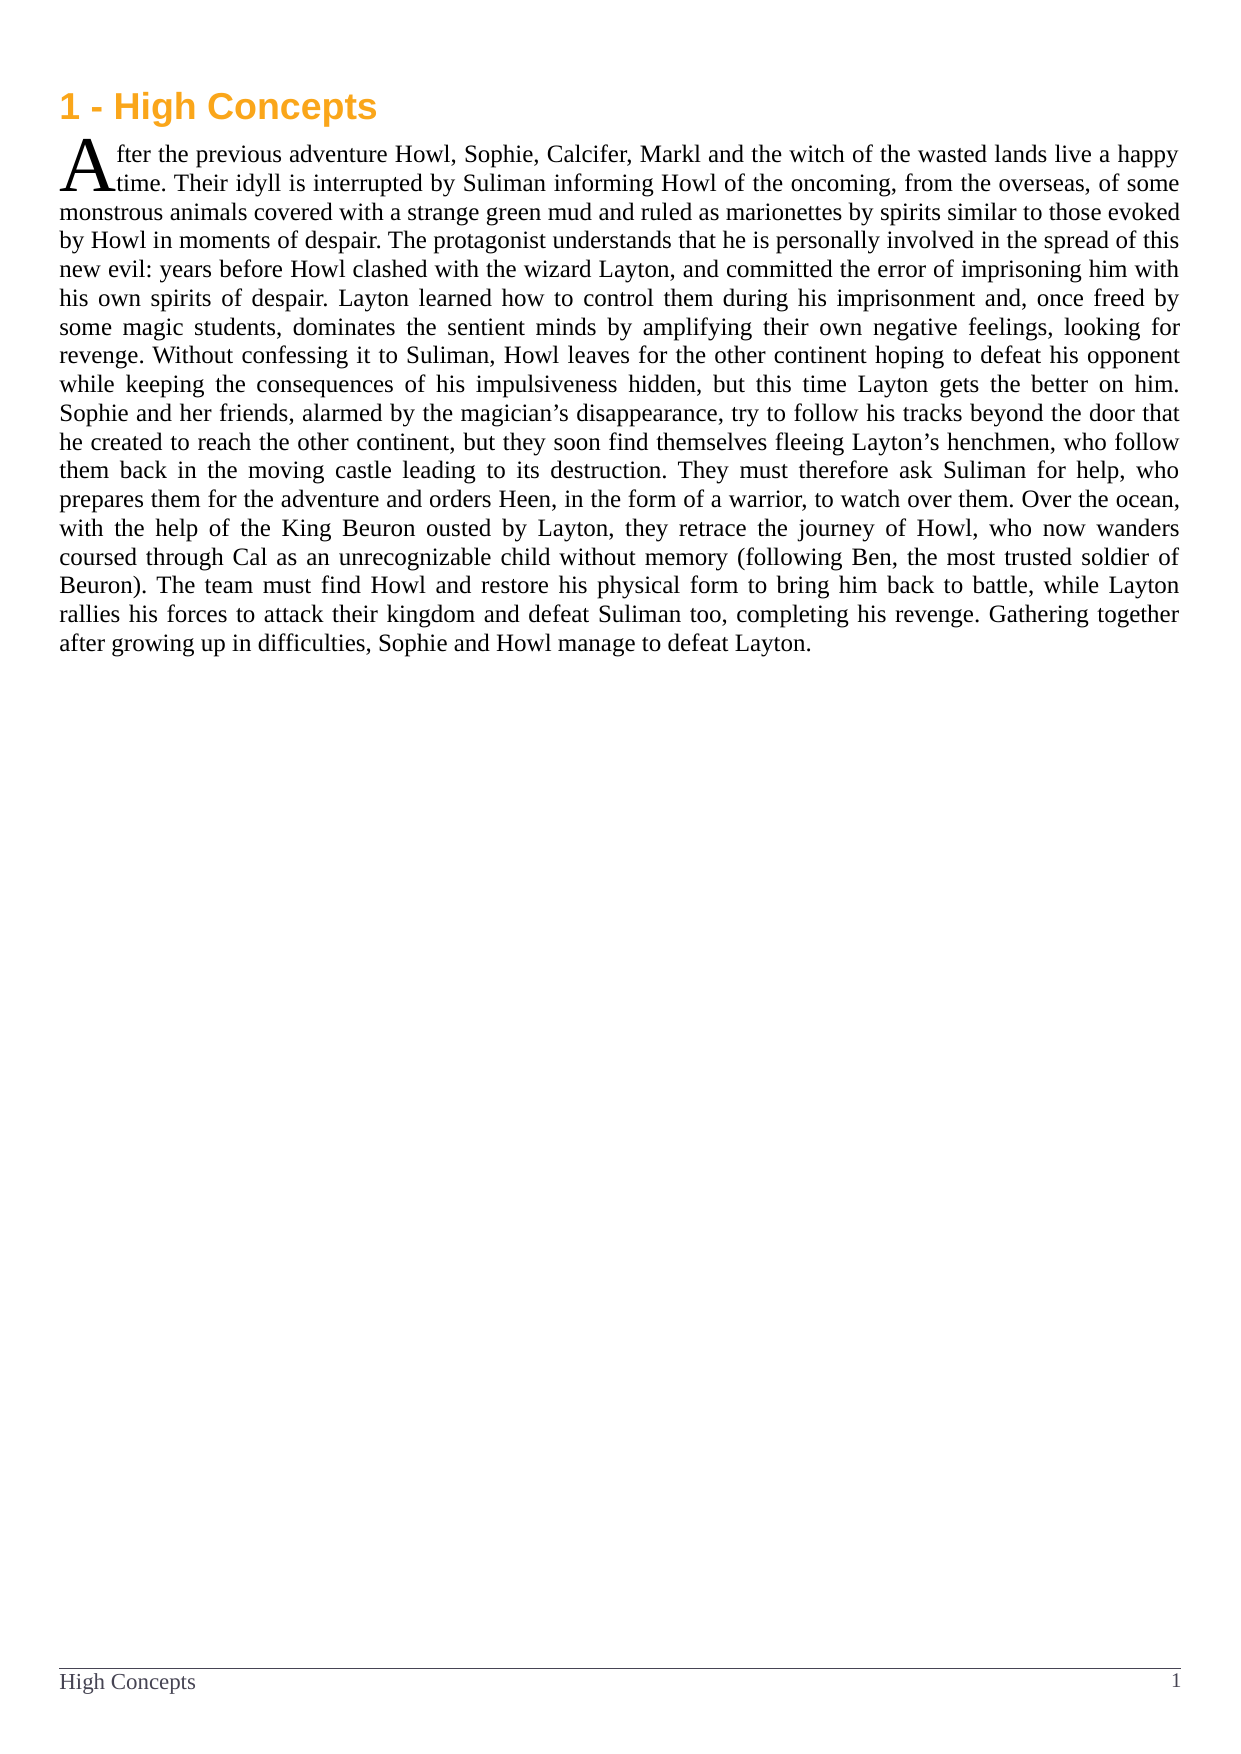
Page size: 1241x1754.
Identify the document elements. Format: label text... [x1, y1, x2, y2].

subtitle High Concepts [59, 84, 1181, 127]
text After the previous adventure Howl, Sophie, Calcifer, Markl and the witch of the wasted lands live a happy time. Their idyll is interrupted by Suliman informing Howl of the oncoming, from the overseas, of some monstrous animals covered with a strange green mud and ruled as marionettes by spirits similar to those evoked by Howl in moments of despair. The protagonist understands that he is personally involved in the spread of this new evil: years before Howl clashed with the wizard Layton, and committed the error of imprisoning him with his own spirits of despair. Layton learned how to control them during his imprisonment and, once freed by some magic students, dominates the sentient minds by amplifying their own negative feelings, looking for revenge. Without confessing it to Suliman, Howl leaves for the other continent hoping to defeat his opponent while keeping the consequences of his impulsiveness hidden, but this time Layton gets the better on him. Sophie and her friends, alarmed by the magician’s disappearance, try to follow his tracks beyond the door that he created to reach the other continent, but they soon find themselves fleeing Layton’s henchmen, who follow them back in the moving castle leading to its destruction. They must therefore ask Suliman for help, who prepares them for the adventure and orders Heen, in the form of a warrior, to watch over them. Over the ocean, with the help of the King Beuron ousted by Layton, they retrace the journey of Howl, who now wanders coursed through Cal as an unrecognizable child without memory (following Ben, the most trusted soldier of Beuron). The team must find Howl and restore his physical form to bring him back to battle, while Layton rallies his forces to attack their kingdom and defeat Suliman too, completing his revenge. Gathering together after growing up in difficulties, Sophie and Howl manage to defeat Layton. [59, 139, 1181, 657]
